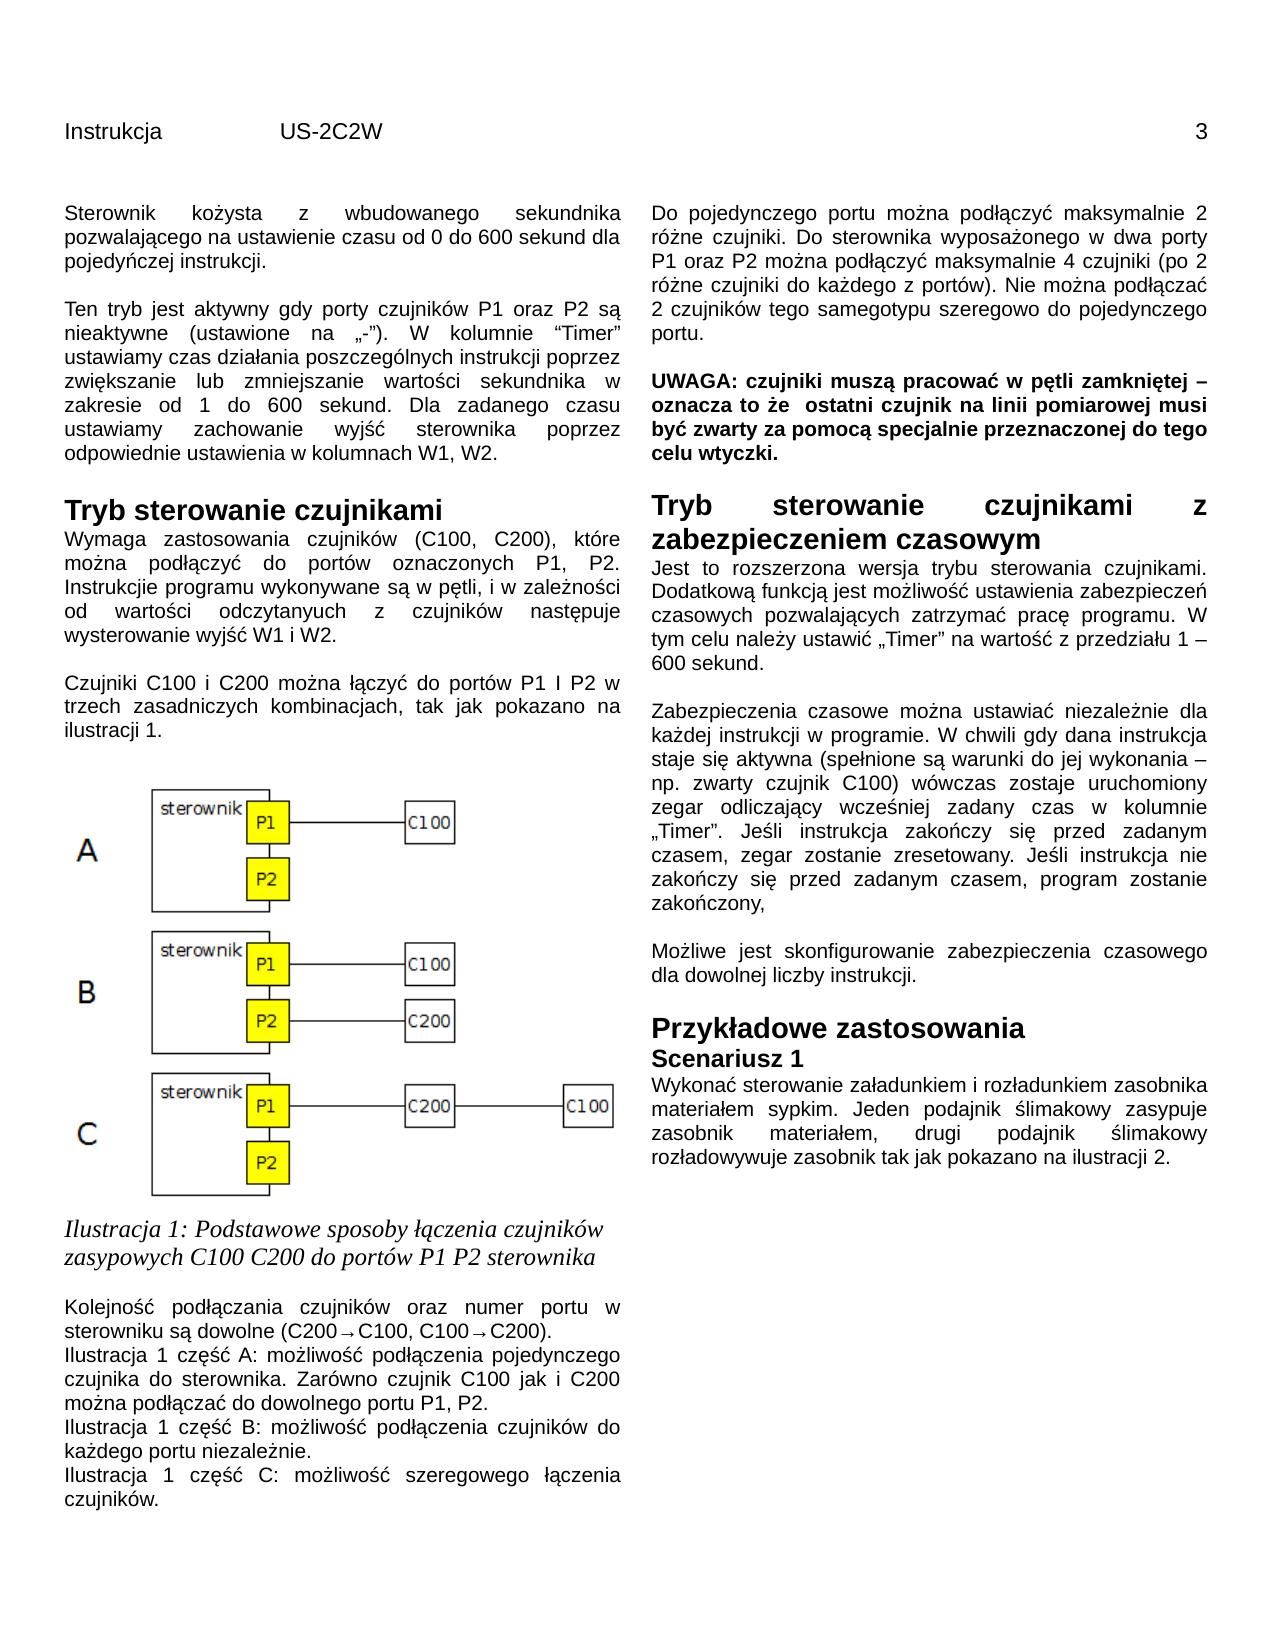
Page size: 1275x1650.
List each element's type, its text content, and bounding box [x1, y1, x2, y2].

picture [64, 778, 621, 1209]
text Sterownik kożysta z wbudowanego sekundnika pozwalającego na ustawienie czasu od 0 do 600 sekund dla pojedyńczej instrukcji. [64, 201, 621, 273]
text Jest to rozszerzona wersja trybu sterowania czujnikami. Dodatkową funkcją jest możliwość ustawienia zabezpieczeń czasowych pozwalających zatrzymać pracę programu. W tym celu należy ustawić „Timer” na wartość z przedziału 1 – 600 sekund. [651, 555, 1208, 675]
text Wykonać sterowanie załadunkiem i rozładunkiem zasobnika materiałem sypkim. Jeden podajnik ślimakowy zasypuje zasobnik materiałem, drugi podajnik ślimakowy rozładowywuje zasobnik tak jak pokazano na ilustracji 2. [651, 1073, 1208, 1169]
text Tryb sterowanie czujnikami z zabezpieczeniem czasowym [651, 488, 1208, 555]
text Ilustracja 1 część C: możliwość szeregowego łączenia czujników. [64, 1463, 621, 1511]
text Wymaga zastosowania czujników (C100, C200), które można podłączyć do portów oznaczonych P1, P2. Instrukcjie programu wykonywane są w pętli, i w zależności od wartości odczytanyuch z czujników następuje wysterowanie wyjść W1 i W2. [64, 527, 621, 646]
text UWAGA: czujniki muszą pracować w pętli zamkniętej – oznacza to że ostatni czujnik na linii pomiarowej musi być zwarty za pomocą specjalnie przeznaczonej do tego celu wtyczki. [651, 368, 1208, 464]
text Kolejność podłączania czujników oraz numer portu w sterowniku są dowolne (C200→C100, C100→C200). [64, 1295, 621, 1343]
text Ilustracja 1 część A: możliwość podłączenia pojedynczego czujnika do sterownika. Zarówno czujnik C100 jak i C200 można podłączać do dowolnego portu P1, P2. [64, 1343, 621, 1415]
text Czujniki C100 i C200 można łączyć do portów P1 I P2 w trzech zasadniczych kombinacjach, tak jak pokazano na ilustracji 1. [64, 670, 621, 742]
text Zabezpieczenia czasowe można ustawiać niezależnie dla każdej instrukcji w programie. W chwili gdy dana instrukcja staje się aktywna (spełnione są warunki do jej wykonania – np. zwarty czujnik C100) wówczas zostaje uruchomiony zegar odliczający wcześniej zadany czas w kolumnie „Timer”. Jeśli instrukcja zakończy się przed zadanym czasem, zegar zostanie zresetowany. Jeśli instrukcja nie zakończy się przed zadanym czasem, program zostanie zakończony, [651, 699, 1208, 915]
text Tryb sterowanie czujnikami [64, 493, 621, 527]
text Scenariusz 1 [651, 1044, 1208, 1073]
text Ilustracja 1 część B: możliwość podłączenia czujników do każdego portu niezależnie. [64, 1415, 621, 1463]
text Przykładowe zastosowania [651, 1011, 1208, 1044]
text Możliwe jest skonfigurowanie zabezpieczenia czasowego dla dowolnej liczby instrukcji. [651, 939, 1208, 987]
text Ilustracja 1: Podstawowe sposoby łączenia czujników zasypowych C100 C200 do portów P1 P2 sterownika [64, 1209, 621, 1271]
text Do pojedynczego portu można podłączyć maksymalnie 2 różne czujniki. Do sterownika wyposażonego w dwa porty P1 oraz P2 można podłączyć maksymalnie 4 czujniki (po 2 różne czujniki do każdego z portów). Nie można podłączać 2 czujników tego samegotypu szeregowo do pojedynczego portu. [651, 201, 1208, 344]
text Ten tryb jest aktywny gdy porty czujników P1 oraz P2 są nieaktywne (ustawione na „-”). W kolumnie “Timer” ustawiamy czas działania poszczególnych instrukcji poprzez zwiększanie lub zmniejszanie wartości sekundnika w zakresie od 1 do 600 sekund. Dla zadanego czasu ustawiamy zachowanie wyjść sterownika poprzez odpowiednie ustawienia w kolumnach W1, W2. [64, 297, 621, 464]
